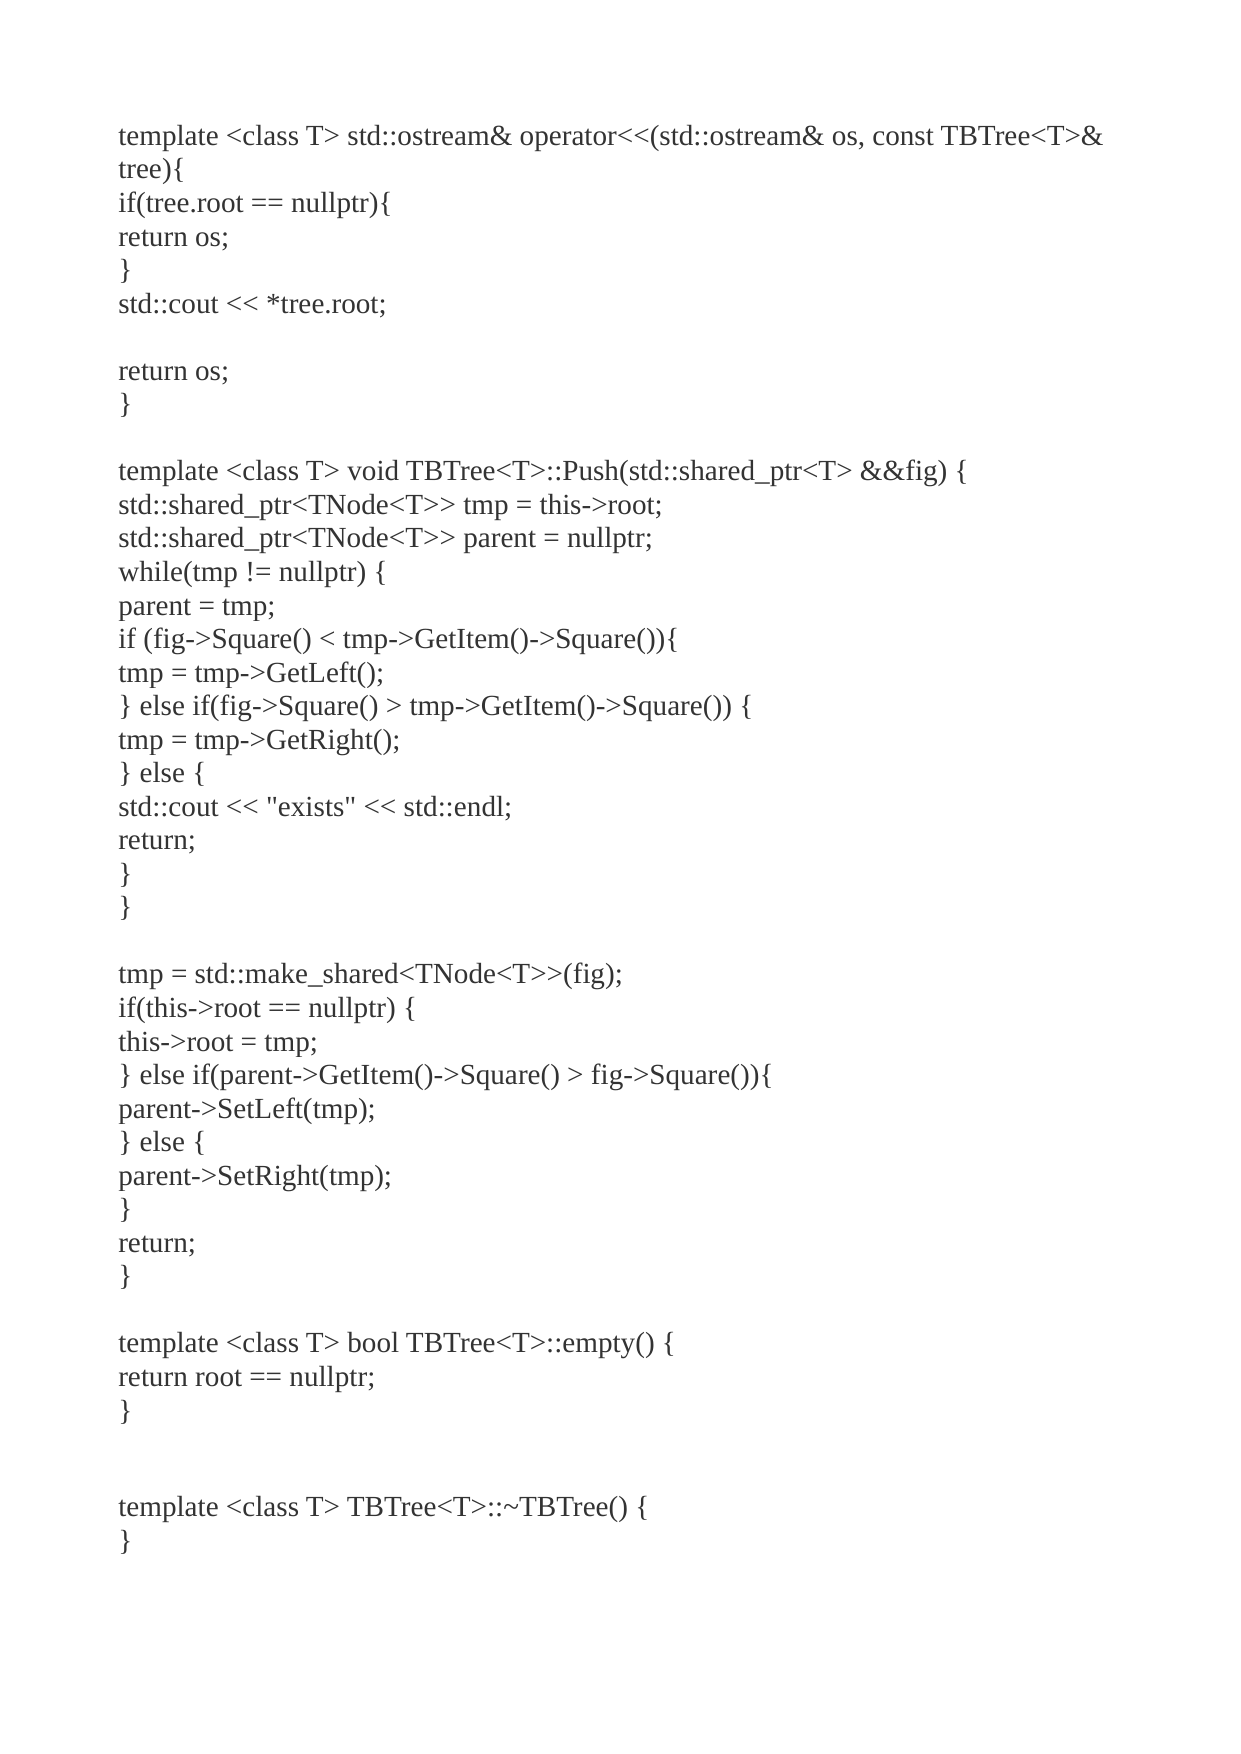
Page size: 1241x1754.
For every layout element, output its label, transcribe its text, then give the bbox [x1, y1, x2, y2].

text template <class T> void TBTree<T>::Push(std::shared_ptr<T> &&fig) { [118, 453, 1122, 487]
text } [118, 1393, 1122, 1426]
text std::cout << *tree.root; [118, 286, 1122, 319]
text std::cout << "exists" << std::endl; [118, 789, 1122, 822]
text tmp = tmp->GetRight(); [118, 722, 1122, 755]
text parent->SetLeft(tmp); [118, 1091, 1122, 1124]
text return root == nullptr; [118, 1359, 1122, 1393]
text tmp = std::make_shared<TNode<T>>(fig); [118, 957, 1122, 990]
text return; [118, 1225, 1122, 1258]
text return os; [118, 353, 1122, 386]
text std::shared_ptr<TNode<T>> parent = nullptr; [118, 521, 1122, 554]
text } [118, 1258, 1122, 1292]
text template <class T> std::ostream& operator<<(std::ostream& os, const TBTree<T>& tree){ [118, 118, 1122, 185]
text if(tree.root == nullptr){ [118, 185, 1122, 219]
text } [118, 1523, 1122, 1556]
text parent = tmp; [118, 588, 1122, 621]
text } [118, 252, 1122, 286]
text } else if(fig->Square() > tmp->GetItem()->Square()) { [118, 688, 1122, 722]
text } [118, 1191, 1122, 1225]
text } [118, 856, 1122, 889]
text if (fig->Square() < tmp->GetItem()->Square()){ [118, 621, 1122, 655]
text if(this->root == nullptr) { [118, 990, 1122, 1024]
text } [118, 889, 1122, 923]
text } else { [118, 755, 1122, 789]
text parent->SetRight(tmp); [118, 1158, 1122, 1191]
text template <class T> TBTree<T>::~TBTree() { [118, 1489, 1122, 1523]
text } [118, 386, 1122, 420]
text return; [118, 822, 1122, 856]
text std::shared_ptr<TNode<T>> tmp = this->root; [118, 487, 1122, 521]
text tmp = tmp->GetLeft(); [118, 655, 1122, 688]
text return os; [118, 219, 1122, 252]
text template <class T> bool TBTree<T>::empty() { [118, 1326, 1122, 1359]
text } else { [118, 1124, 1122, 1158]
text while(tmp != nullptr) { [118, 554, 1122, 588]
text } else if(parent->GetItem()->Square() > fig->Square()){ [118, 1057, 1122, 1091]
text this->root = tmp; [118, 1024, 1122, 1057]
